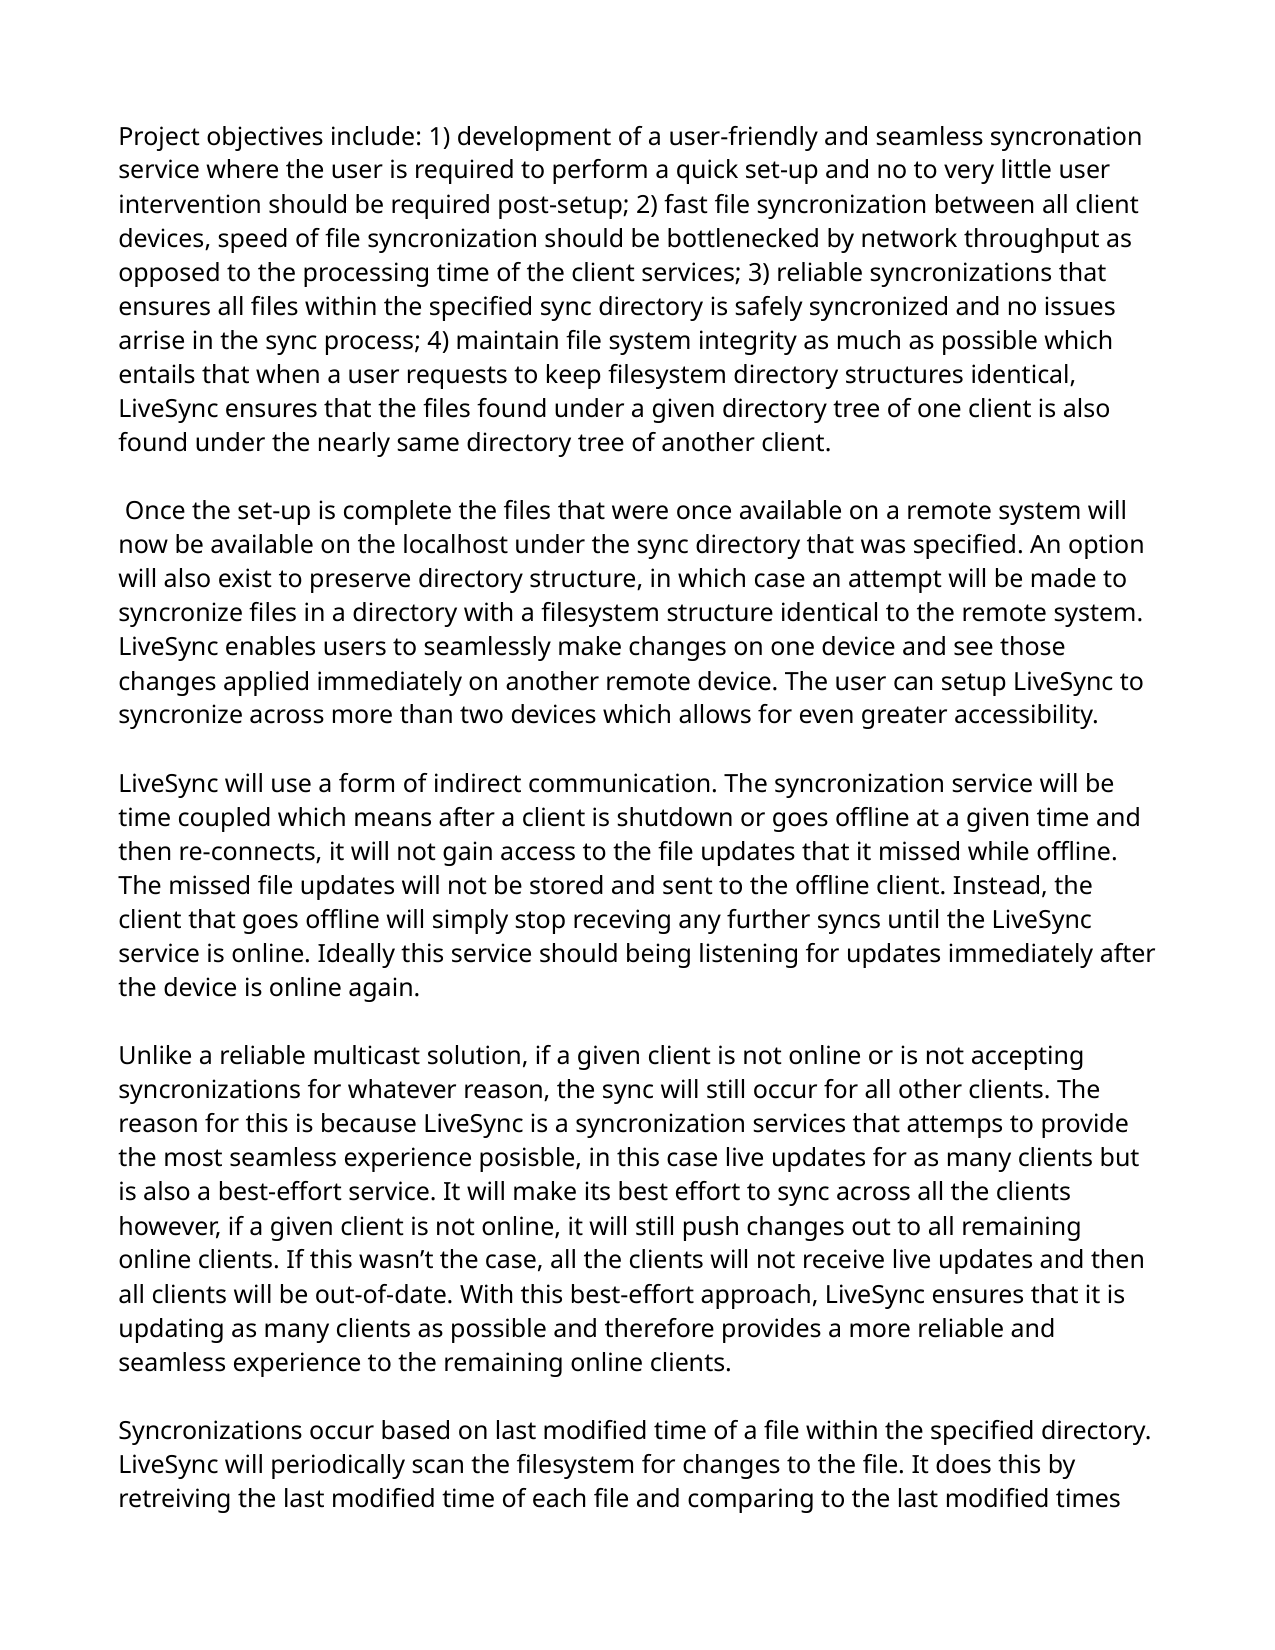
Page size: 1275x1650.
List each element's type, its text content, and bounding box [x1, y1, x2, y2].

text Syncronizations occur based on last modified time of a file within the specified directory. LiveSync will periodically scan the filesystem for changes to the file. It does this by retreiving the last modified time of each file and comparing to the last modified times [118, 1412, 1157, 1515]
text Once the set-up is complete the files that were once available on a remote system will now be available on the localhost under the sync directory that was specified. An option will also exist to preserve directory structure, in which case an attempt will be made to syncronize files in a directory with a filesystem structure identical to the remote system. LiveSync enables users to seamlessly make changes on one device and see those changes applied immediately on another remote device. The user can setup LiveSync to syncronize across more than two devices which allows for even greater accessibility. [118, 493, 1157, 731]
text LiveSync will use a form of indirect communication. The syncronization service will be time coupled which means after a client is shutdown or goes offline at a given time and then re-connects, it will not gain access to the file updates that it missed while offline. The missed file updates will not be stored and sent to the offline client. Instead, the client that goes offline will simply stop receving any further syncs until the LiveSync service is online. Ideally this service should being listening for updates immediately after the device is online again. [118, 765, 1157, 1004]
text Project objectives include: 1) development of a user-friendly and seamless syncronation service where the user is required to perform a quick set-up and no to very little user intervention should be required post-setup; 2) fast file syncronization between all client devices, speed of file syncronization should be bottlenecked by network throughput as opposed to the processing time of the client services; 3) reliable syncronizations that ensures all files within the specified sync directory is safely syncronized and no issues arrise in the sync process; 4) maintain file system integrity as much as possible which entails that when a user requests to keep filesystem directory structures identical, LiveSync ensures that the files found under a given directory tree of one client is also found under the nearly same directory tree of another client. [118, 118, 1157, 459]
text Unlike a reliable multicast solution, if a given client is not online or is not accepting syncronizations for whatever reason, the sync will still occur for all other clients. The reason for this is because LiveSync is a syncronization services that attemps to provide the most seamless experience posisble, in this case live updates for as many clients but is also a best-effort service. It will make its best effort to sync across all the clients however, if a given client is not online, it will still push changes out to all remaining online clients. If this wasn’t the case, all the clients will not receive live updates and then all clients will be out-of-date. With this best-effort approach, LiveSync ensures that it is updating as many clients as possible and therefore provides a more reliable and seamless experience to the remaining online clients. [118, 1038, 1157, 1378]
